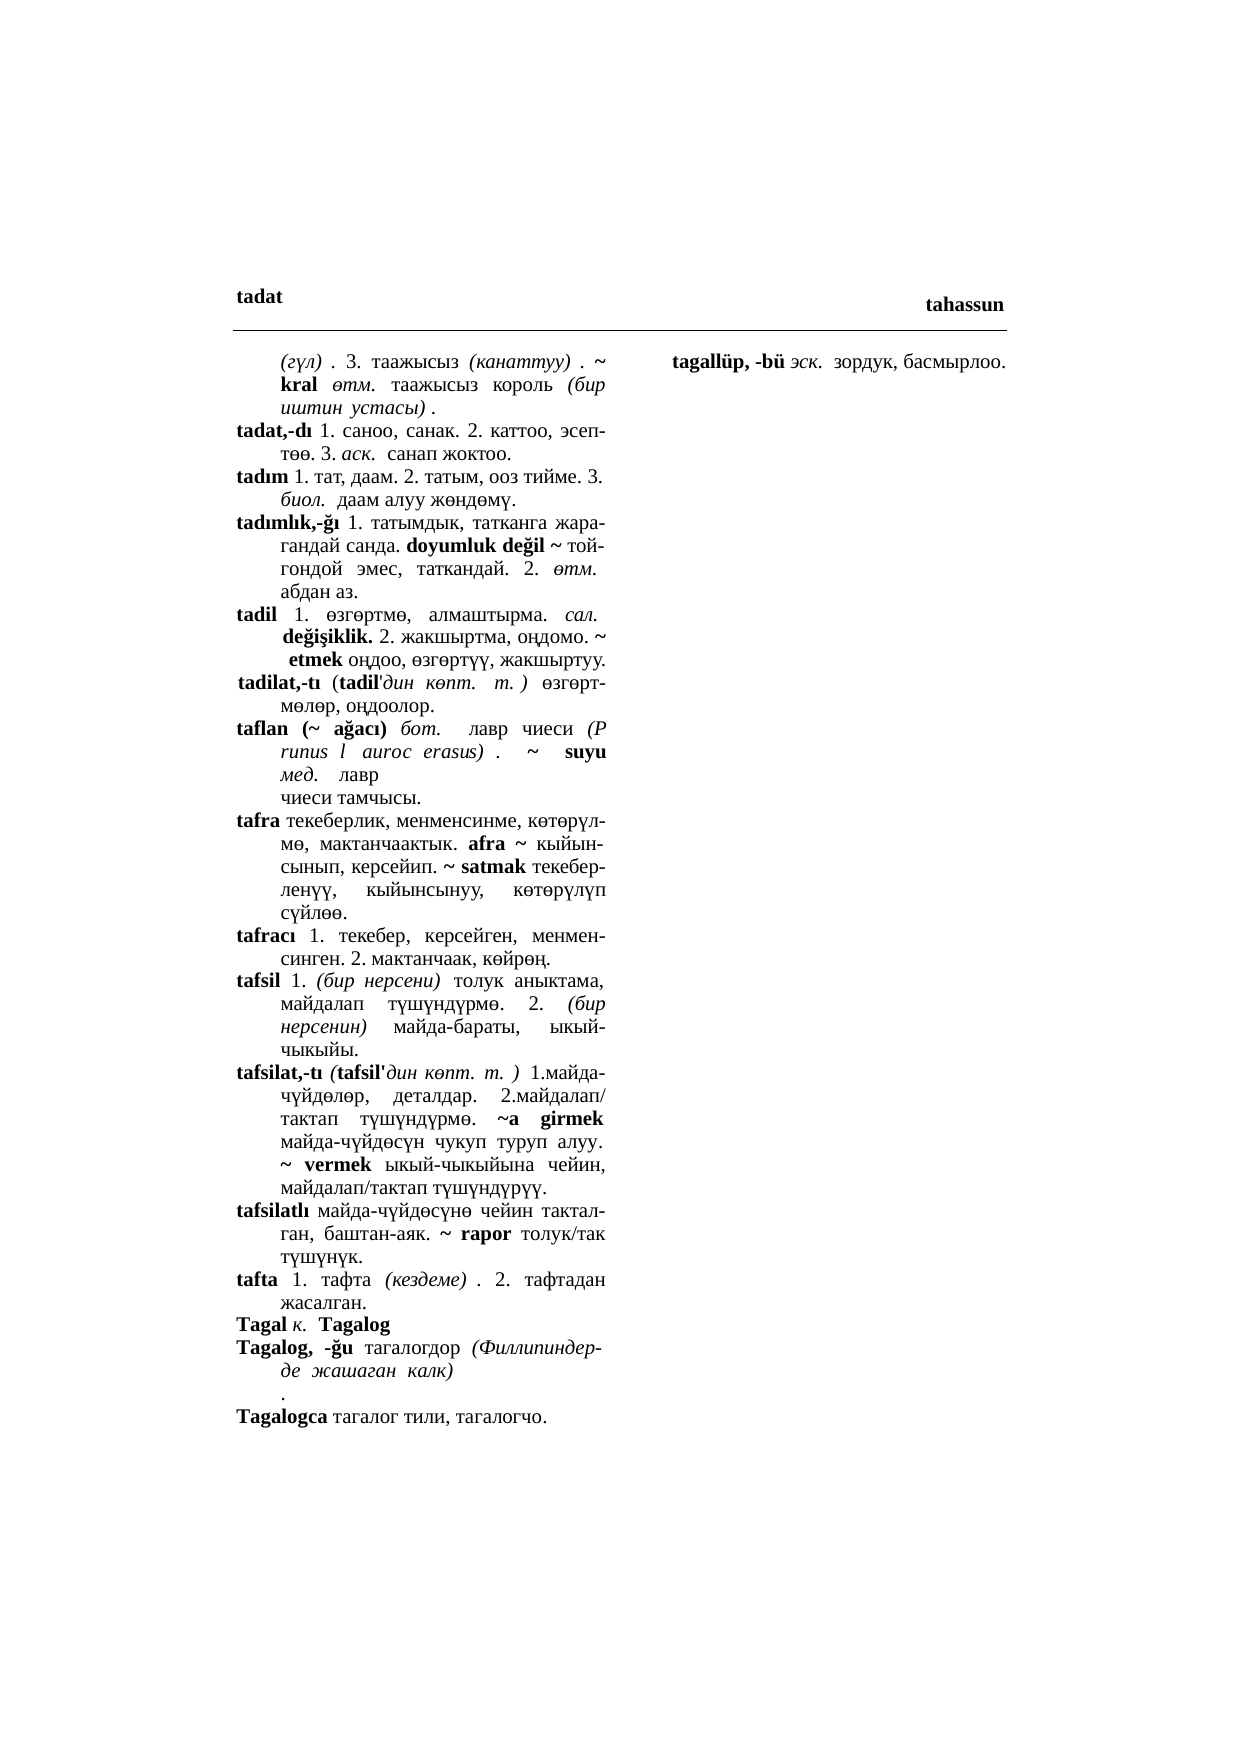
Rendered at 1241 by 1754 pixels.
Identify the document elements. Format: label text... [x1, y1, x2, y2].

text биол. даам алуу жөндөмү. [280, 488, 517, 511]
text tafsilatlı майда-чүйдөсүнө чейин тактал- ган, баштан-аяк. ~ rapor толук/так түшүнүк. [236, 1199, 606, 1268]
text гондой эмес, таткандай. 2. өтм. [280, 557, 600, 580]
text чиеси тамчысы. [280, 786, 422, 809]
text Tagalog, -ğu тагалогдор (Филлипиндер- [236, 1336, 607, 1359]
text абдан аз. [280, 580, 360, 603]
text tadımlık,-ğı 1. татымдык, татканга жара- гандай санда. doyumluk değil ~ той- [236, 511, 606, 557]
text майда-чүйдөсүн чукуп туруп алуу. [280, 1130, 605, 1153]
text ~ vermek ыкый-чыкыйына чейин, майдалап/тактап түшүндүрүү. [280, 1153, 606, 1199]
text tafsil 1. (бир нерсени) толук аныктама, [236, 969, 607, 992]
text (гүл) . 3. таажысыз (канаттуу) . ~ kral өтм. таажысыз король (бир иштин устасы) . [280, 350, 606, 419]
text tadat,-dı 1. саноо, санак. 2. каттоо, эсеп- төө. 3. аск. санап жоктоо. [236, 419, 606, 465]
text tafracı 1. текебер, керсейген, менмен- синген. 2. мактанчаак, көйрөң. [236, 924, 606, 969]
text де жашаган калк) . [280, 1359, 453, 1405]
text мөлөр, оңдоолор. [280, 694, 436, 717]
text сынып, керсейип. ~ satmak текебер- ленүү, кыйынсынуу, көтөрүлүп сүйлөө. [280, 855, 606, 924]
text tadil 1. өзгөртмө, алмаштырма. сал. [236, 603, 607, 626]
text tadım 1. тат, даам. 2. татым, ооз тийме. 3. [236, 465, 607, 488]
text taflan (~ ağacı) бот. лавр чиеси (P runus l auroc erasus) . ~ suyu мед. лавр [236, 717, 607, 786]
text Tagalogca тагалог тили, тагалогчо. [236, 1405, 607, 1428]
text tafta 1. тафта (кездеме) . 2. тафтадан жасалган. [236, 1268, 606, 1314]
text tafsilat,-tı (tafsil'дин көпт. т. ) 1.майда- чүйдөлөр, деталдар. 2.майдалап/ тактап түшүндүрмө. ~a girmek [236, 1061, 606, 1130]
text майдалап түшүндүрмө. 2. (бир нерсенин) майда-бараты, ыкый- чыкыйы. [280, 992, 606, 1061]
text değişiklik. 2. жакшыртма, оңдомо. ~ etmek оңдоо, өзгөртүү, жакшыртуу. tadilat,-tı (tadil'дин көпт. т. ) өзгөрт- [236, 626, 606, 694]
text tadat [236, 284, 283, 308]
text tafra текеберлик, менменсинме, көтөрүл- мө, мактанчаактык. afra ~ кыйын- [236, 809, 606, 855]
text tahassun [925, 292, 1065, 316]
text tagallüp, -bü эск. зордук, басмырлоо. [672, 350, 1065, 373]
text Tagal к. Tagalog [236, 1314, 607, 1336]
